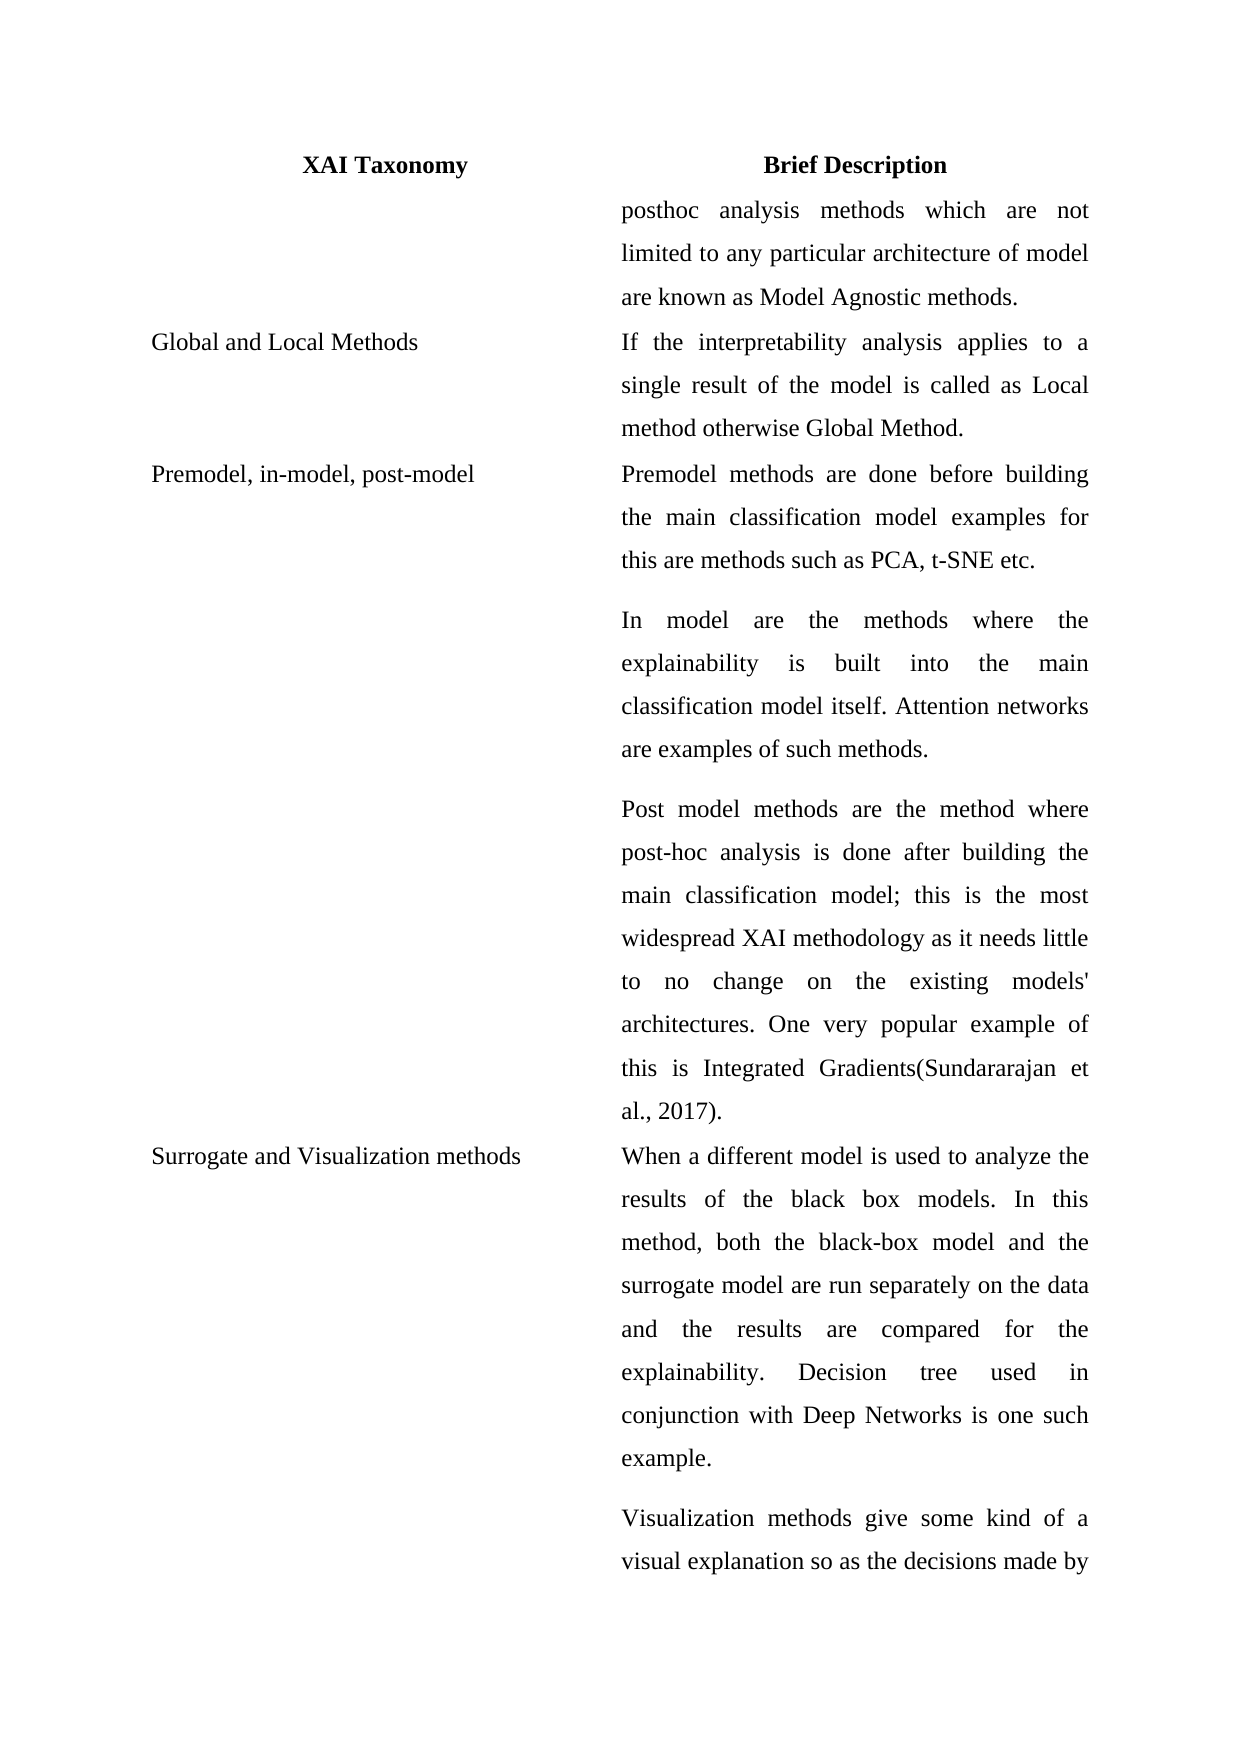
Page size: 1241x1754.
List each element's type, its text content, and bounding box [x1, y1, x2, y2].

table_cell If the interpretability analysis applies to a single result of the model is called as Local method otherwise Global Method. [620, 327, 1090, 459]
table_header Brief Description [620, 150, 1090, 195]
table_cell When a different model is used to analyze the results of the black box models. In this method, both the black-box model and the surrogate model are run separately on the data and the results are compared for the explainability. Decision tree used in conjunction with Deep Networks is one such example. Visualization methods give some kind of a visual explanation so as the decisions made by [620, 1141, 1090, 1575]
table_cell Premodel methods are done before building the main classification model examples for this are methods such as PCA, t-SNE etc. In model are the methods where the explainability is built into the main classification model itself. Attention networks are examples of such methods. Post model methods are the method where post-hoc analysis is done after building the main classification model; this is the most widespread XAI methodology as it needs little to no change on the existing models' architectures. One very popular example of this is Integrated Gradients(Sundararajan et al., 2017)⁠. [620, 459, 1090, 1141]
table_cell posthoc analysis methods which are not limited to any particular architecture of model are known as Model Agnostic methods. [620, 195, 1090, 327]
table_cell Surrogate and Visualization methods [150, 1141, 620, 1575]
table_header XAI Taxonomy [150, 150, 620, 195]
table_cell Premodel, in-model, post-model [150, 459, 620, 1141]
table_cell [150, 195, 620, 327]
table_cell Global and Local Methods [150, 327, 620, 459]
